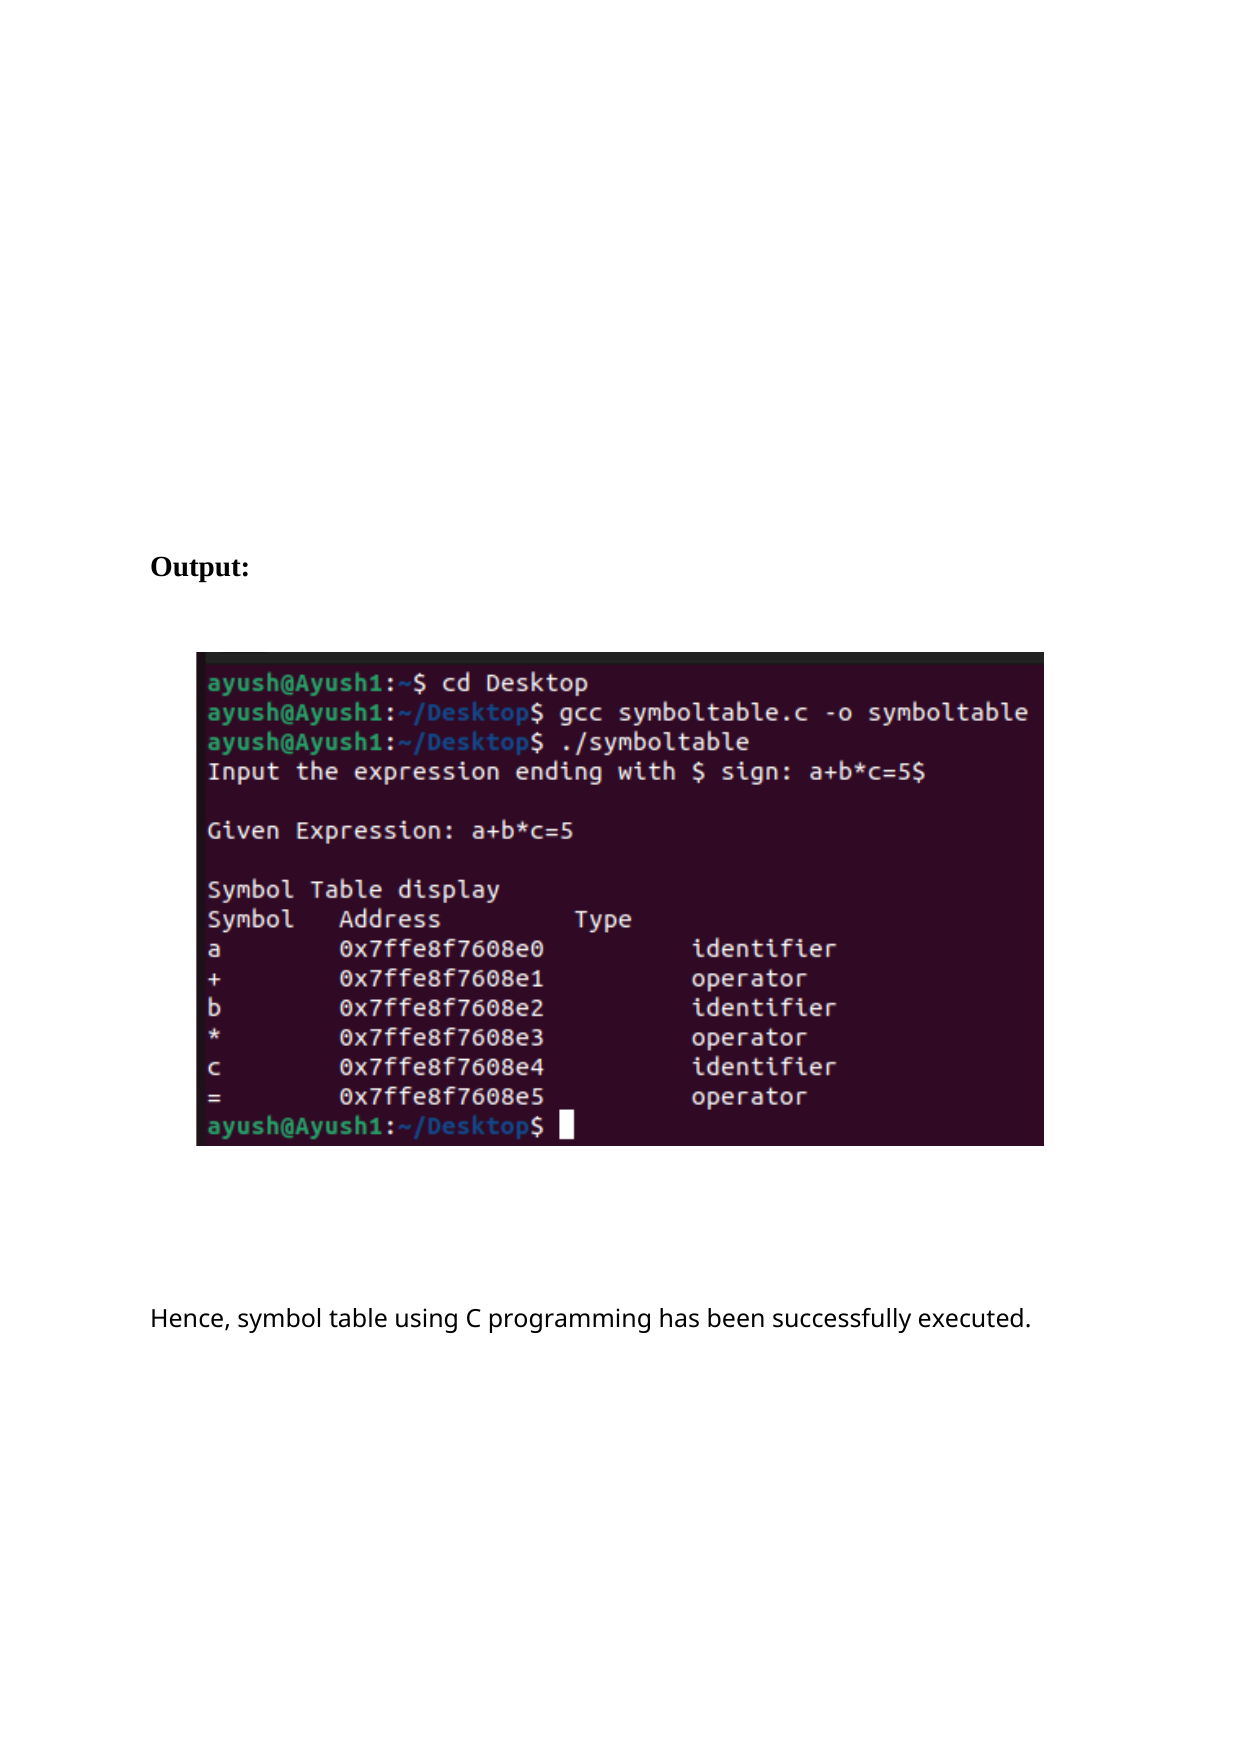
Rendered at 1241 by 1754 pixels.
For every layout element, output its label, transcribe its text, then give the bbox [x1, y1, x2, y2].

text Output: [150, 549, 1090, 622]
text Hence, symbol table using C programming has been successfully executed. [150, 708, 1090, 1335]
picture [196, 652, 1044, 1146]
